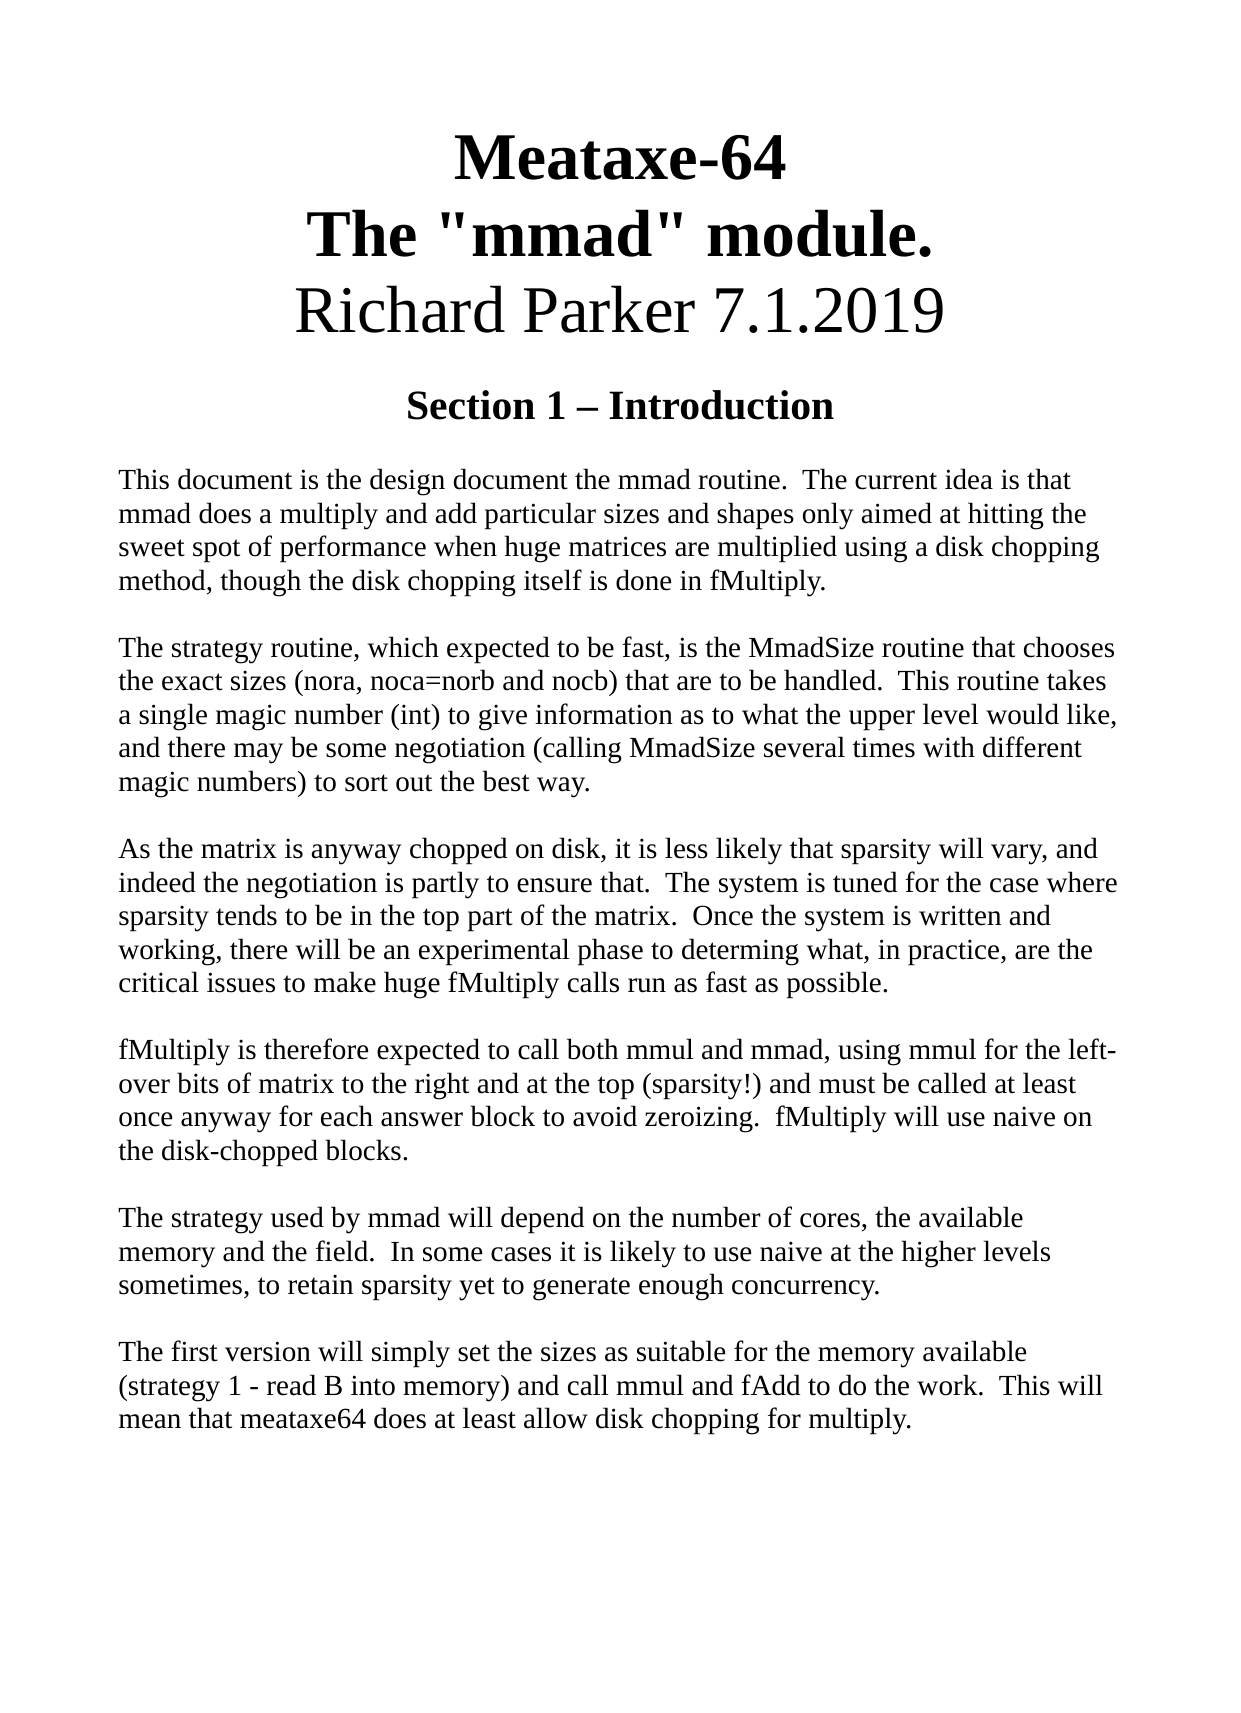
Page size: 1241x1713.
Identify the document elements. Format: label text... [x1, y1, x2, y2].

text This document is the design document the mmad routine. The current idea is that mmad does a multiply and add particular sizes and shapes only aimed at hitting the sweet spot of performance when huge matrices are multiplied using a disk chopping method, though the disk chopping itself is done in fMultiply. [118, 462, 1122, 596]
text The "mmad" module. [118, 194, 1122, 271]
text As the matrix is anyway chopped on disk, it is less likely that sparsity will vary, and indeed the negotiation is partly to ensure that. The system is tuned for the case where sparsity tends to be in the top part of the matrix. Once the system is written and working, there will be an experimental phase to determing what, in practice, are the critical issues to make huge fMultiply calls run as fast as possible. [118, 831, 1122, 999]
text fMultiply is therefore expected to call both mmul and mmad, using mmul for the left-over bits of matrix to the right and at the top (sparsity!) and must be called at least once anyway for each answer block to avoid zeroizing. fMultiply will use naive on the disk-chopped blocks. [118, 1032, 1122, 1167]
text The strategy routine, which expected to be fast, is the MmadSize routine that chooses the exact sizes (nora, noca=norb and nocb) that are to be handled. This routine takes a single magic number (int) to give information as to what the upper level would like, and there may be some negotiation (calling MmadSize several times with different magic numbers) to sort out the best way. [118, 630, 1122, 798]
text Section 1 – Introduction [118, 381, 1122, 429]
text The strategy used by mmad will depend on the number of cores, the available memory and the field. In some cases it is likely to use naive at the higher levels sometimes, to retain sparsity yet to generate enough concurrency. [118, 1200, 1122, 1301]
text Meataxe-64 [118, 117, 1122, 194]
text The first version will simply set the sizes as suitable for the memory available (strategy 1 - read B into memory) and call mmul and fAdd to do the work. This will mean that meataxe64 does at least allow disk chopping for multiply. [118, 1334, 1122, 1435]
text Richard Parker 7.1.2019 [118, 271, 1122, 347]
